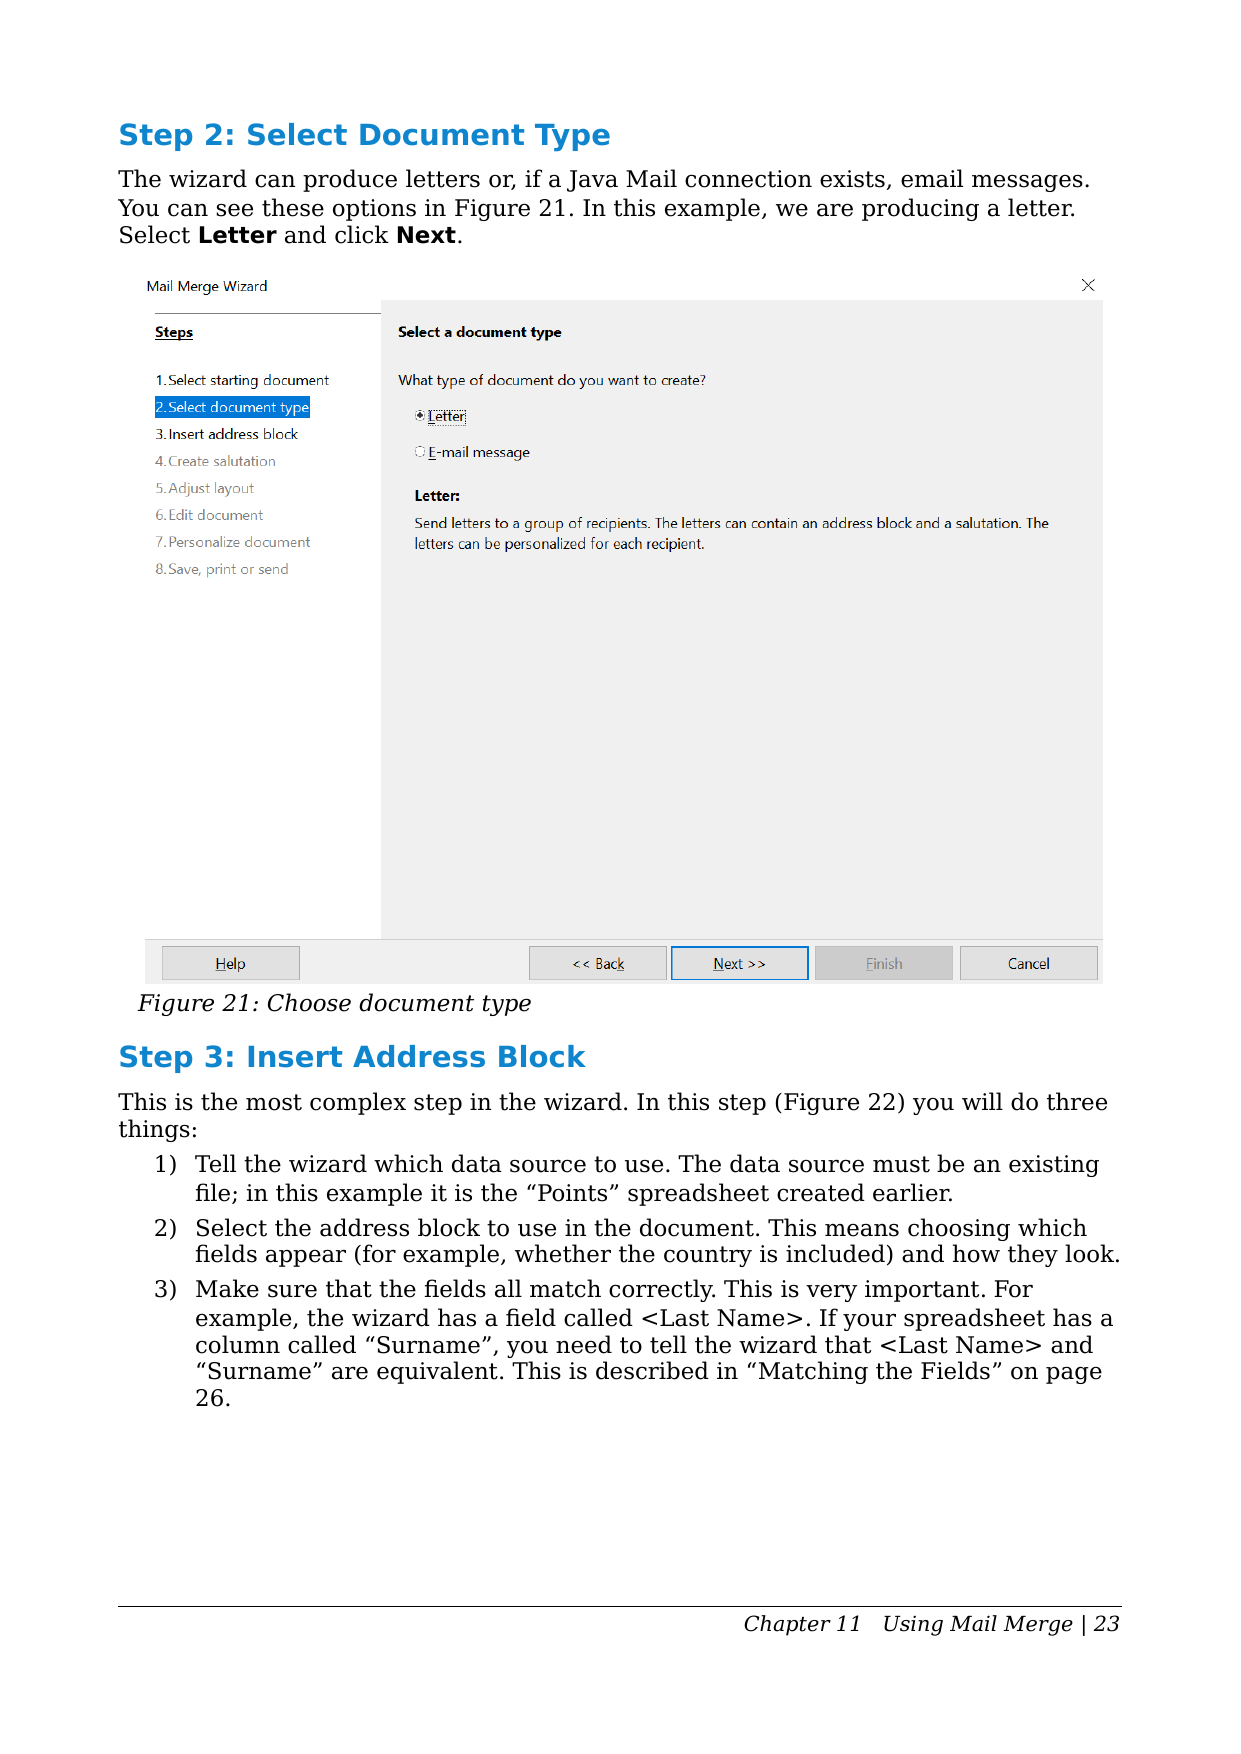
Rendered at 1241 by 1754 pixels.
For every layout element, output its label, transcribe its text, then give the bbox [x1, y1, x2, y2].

subtitle Step 2: Select Document Type [118, 118, 1122, 152]
picture [145, 273, 1103, 984]
text The wizard can produce letters or, if a Java Mail connection exists, email messages. You can see these options in Figure 21. In this example, we are producing a letter. Select Letter and click Next. [118, 164, 1122, 249]
list Select the address block to use in the document. This means choosing which fields appear (for example, whether the country is included) and how they look. [177, 1213, 1122, 1268]
text Figure 21: Choose document type [138, 990, 1102, 1016]
list Tell the wizard which data source to use. The data source must be an existing file; in this example it is the “Points” spreadsheet created earlier. [177, 1149, 1122, 1206]
list This is the most complex step in the wizard. In this step (Figure 22) you will do three things: [118, 1087, 1122, 1142]
list Make sure that the fields all match correctly. This is very important. For example, the wizard has a field called <Last Name>. If your spreadsheet has a column called “Surname”, you need to tell the wizard that <Last Name> and “Surname” are equivalent. This is described in “Matching the Fields” on page 26. [177, 1274, 1122, 1412]
subtitle Step 3: Insert Address Block [118, 1041, 1122, 1074]
